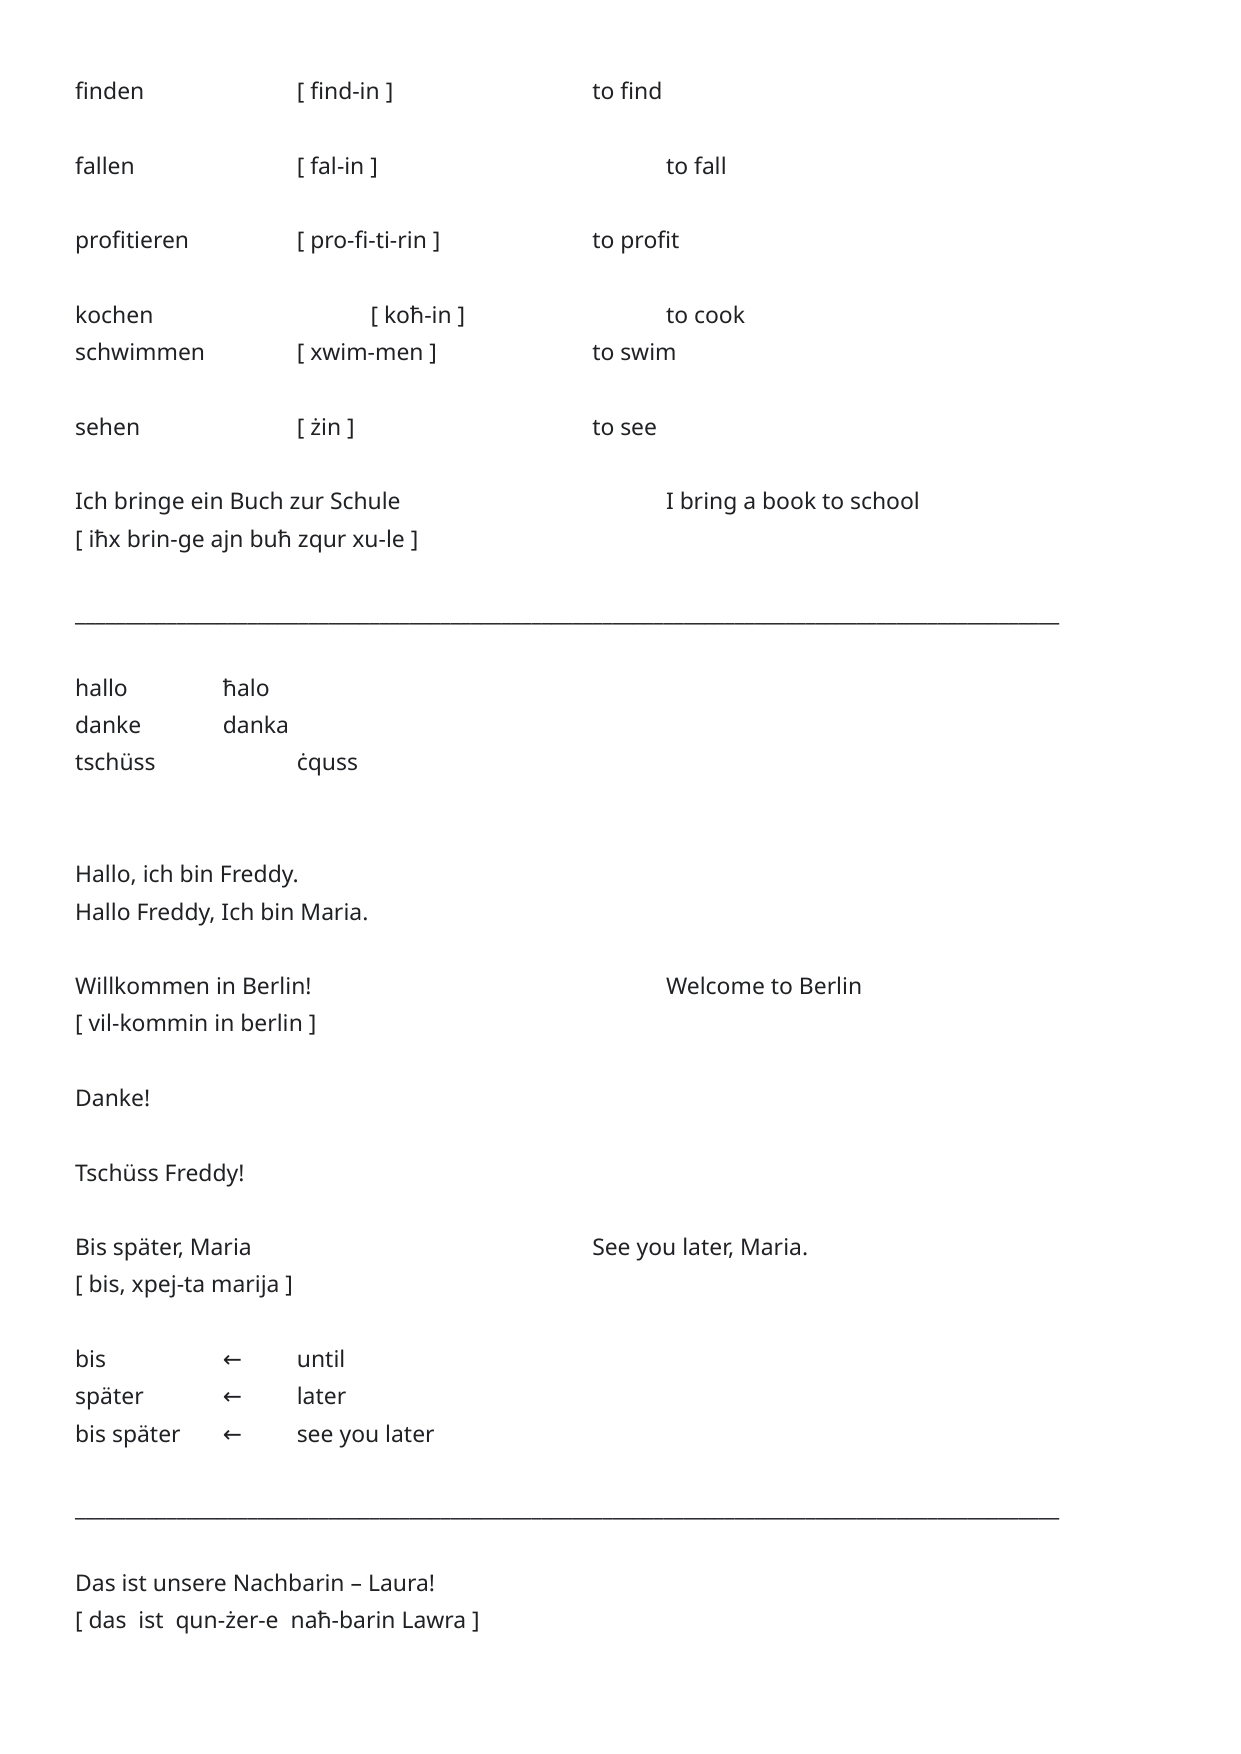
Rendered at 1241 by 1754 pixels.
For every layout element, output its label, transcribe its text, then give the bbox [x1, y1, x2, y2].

text Ich bringe ein Buch zur Schule I bring a book to school [75, 485, 1165, 516]
text schwimmen [ xwim-men ] to swim [75, 336, 1165, 367]
text Hallo, ich bin Freddy. [75, 858, 1165, 889]
text [ das ist qun-żer-e naħ-barin Lawra ] [75, 1604, 1165, 1635]
text Hallo Freddy, Ich bin Maria. [75, 895, 1165, 927]
text fallen [ fal-in ] to fall [75, 149, 1165, 181]
text kochen [ koħ-in ] to cook [75, 299, 1165, 330]
text Bis später, Maria See you later, Maria. [75, 1231, 1165, 1262]
text profitieren [ pro-fi-ti-rin ] to profit [75, 224, 1165, 255]
text finden [ find-in ] to find [75, 75, 1165, 106]
text Tschüss Freddy! [75, 1156, 1165, 1188]
text Danke! [75, 1082, 1165, 1113]
text [ bis, xpej-ta marija ] [75, 1268, 1165, 1299]
text bis später ← see you later [75, 1417, 1165, 1449]
text später ← later [75, 1380, 1165, 1411]
text [ vil-kommin in berlin ] [75, 1007, 1165, 1038]
text bis ← until [75, 1343, 1165, 1374]
text danke danka [75, 709, 1165, 740]
text [ iħx brin-ge ajn buħ zqur xu-le ] [75, 522, 1165, 554]
text sehen [ żin ] to see [75, 411, 1165, 442]
text Willkommen in Berlin! Welcome to Berlin [75, 970, 1165, 1001]
text _________________________________________________________________________________________________ [75, 1492, 1165, 1523]
text tschüss ċquss [75, 746, 1165, 777]
text Das ist unsere Nachbarin – Laura! [75, 1567, 1165, 1598]
text _________________________________________________________________________________________________ [75, 597, 1165, 628]
text hallo ħalo [75, 672, 1165, 703]
